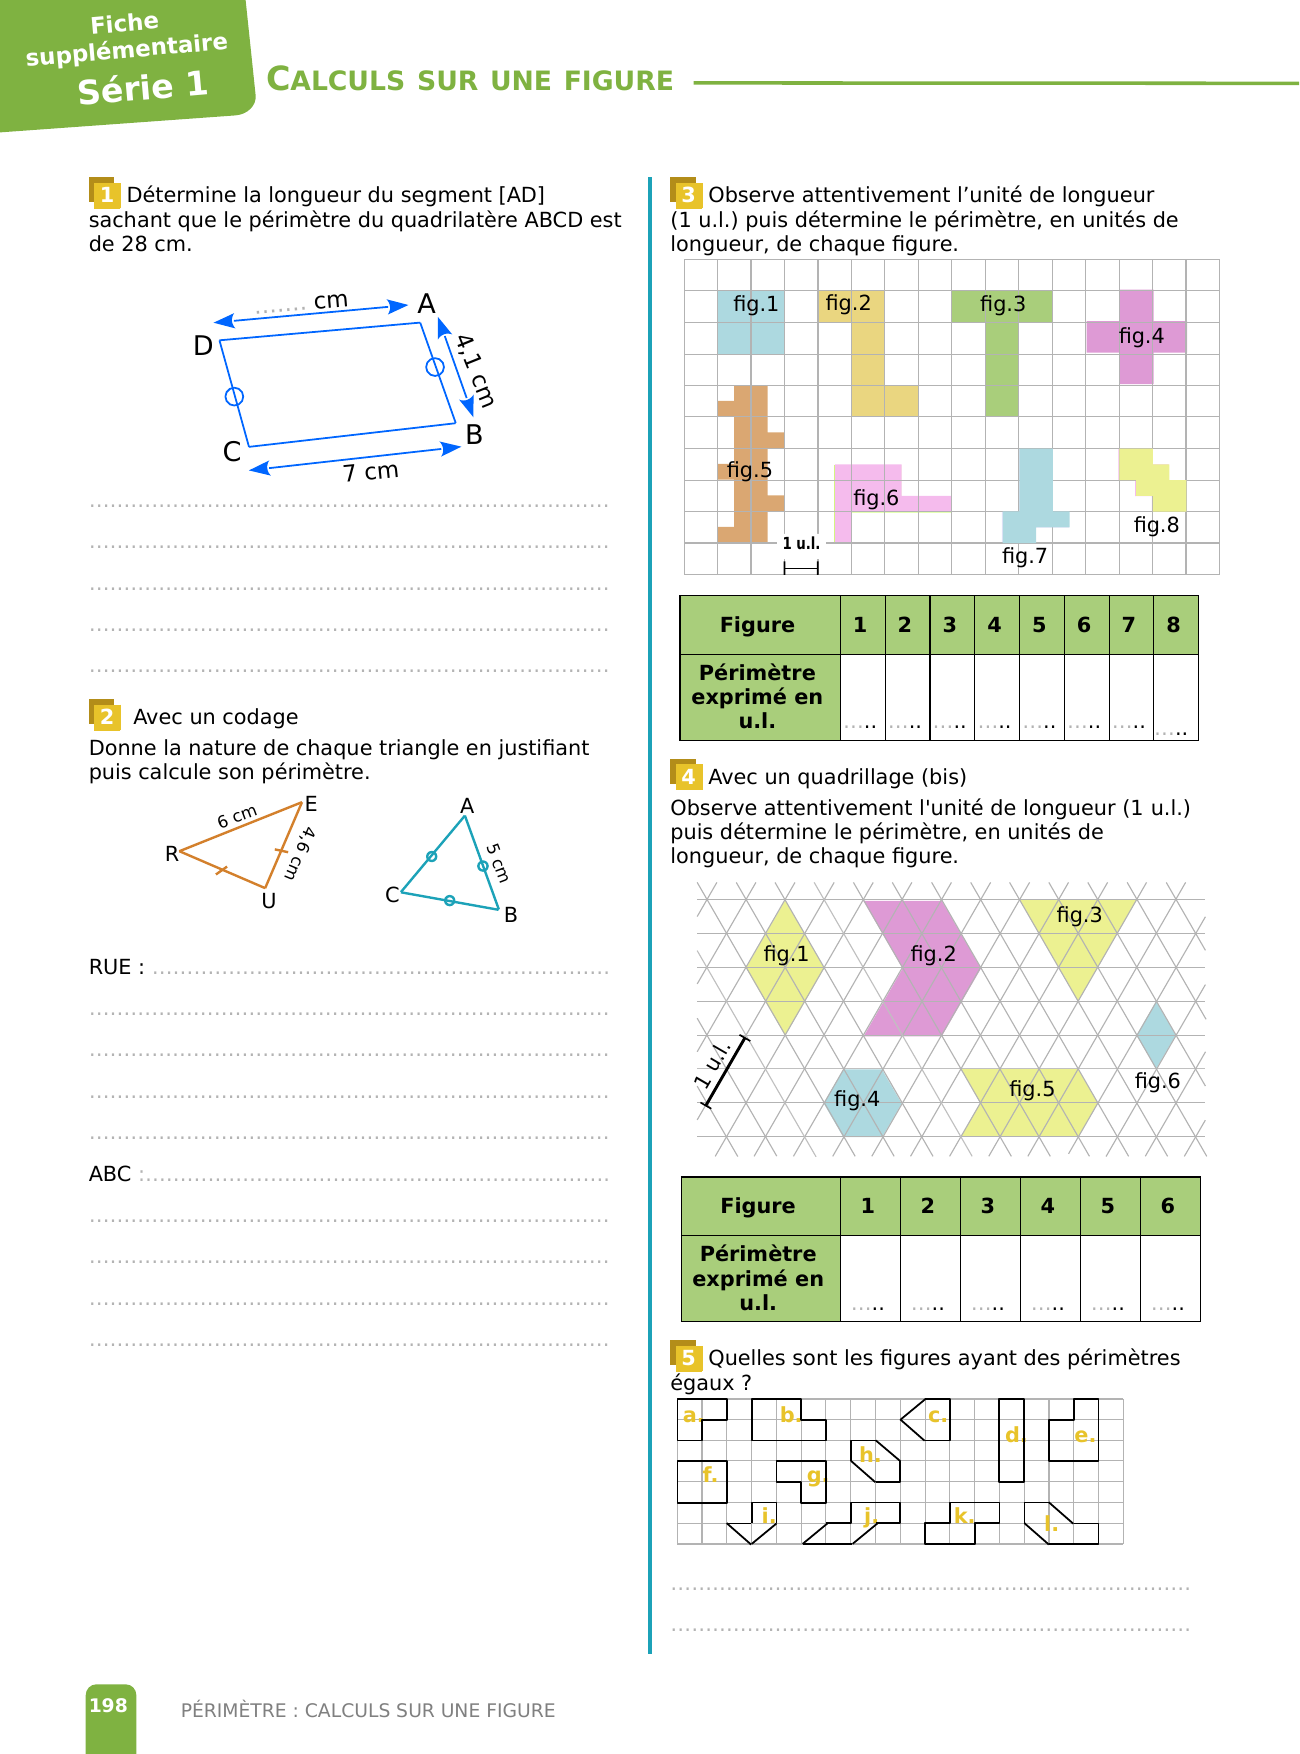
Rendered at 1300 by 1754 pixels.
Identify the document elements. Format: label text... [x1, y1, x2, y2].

subtitle Observe attentivement l'unité de longueur (1 u.l.) puis détermine le périmètre, en unités de longueur, de chaque figure. [670, 796, 1205, 868]
table_header 2 [901, 1178, 960, 1235]
table_cell ….. [1020, 655, 1064, 740]
subtitle Observe attentivement l’unité de longueur (1 u.l.) puis détermine le périmètre, en unités de longueur, de chaque figure. [670, 177, 1211, 257]
table_cell ….. [1154, 655, 1198, 740]
text ………………………………………………………………… [88, 1313, 629, 1355]
table_cell ….. [1065, 655, 1109, 740]
text ………………………………………………………………… [88, 1024, 629, 1065]
table_cell ….. [886, 655, 929, 740]
table_header 2 [886, 596, 929, 654]
text ………………………………………………………………… [88, 982, 629, 1024]
text ………………………………………………………………… [88, 598, 629, 639]
table_cell ….. [975, 655, 1019, 740]
text ………………………………………………………………… [88, 1065, 629, 1107]
table_cell ….. [1110, 655, 1153, 740]
table_header 1 [841, 1178, 900, 1235]
text ………………………………………………………………… [88, 1107, 629, 1148]
text ………………………………………………………………… [670, 1401, 1211, 1599]
table_header 1 [841, 596, 885, 654]
text ………………………………………………………………… [88, 516, 629, 557]
subtitle Détermine la longueur du segment [AD] sachant que le périmètre du quadrilatère ABCD est de 28 cm. [88, 177, 629, 257]
table_header 6 [1141, 1178, 1200, 1235]
table_header 7 [1110, 596, 1153, 654]
text ………………………………………………………………… [88, 1272, 629, 1313]
table_cell ….. [931, 655, 974, 740]
subtitle Donne la nature de chaque triangle en justifiant puis calcule son périmètre. [88, 736, 623, 784]
table_cell ….. [901, 1236, 960, 1321]
table_cell Périmètre exprimé en u.l. [681, 655, 840, 740]
table_header 4 [1021, 1178, 1080, 1235]
table_cell ….. [841, 655, 885, 740]
text ………………………………………………………………… [670, 1599, 1211, 1640]
text ………………………………………………………………… [88, 639, 629, 681]
table_header Figure [681, 596, 840, 654]
text ………………………………………………………………… [88, 1189, 629, 1231]
table_header 5 [1081, 1178, 1140, 1235]
subtitle Quelles sont les figures ayant des périmètres égaux ? [670, 1340, 1211, 1395]
table_cell ….. [1141, 1236, 1200, 1321]
table_header Figure [682, 1178, 840, 1235]
table_header 3 [961, 1178, 1020, 1235]
table_header 5 [1020, 596, 1064, 654]
table_header 3 [931, 596, 974, 654]
text ………………………………………………………………… [88, 474, 629, 516]
table_header 8 [1154, 596, 1198, 654]
subtitle Avec un quadrillage (bis) [670, 758, 1211, 789]
table_cell ….. [961, 1236, 1020, 1321]
text ………………………………………………………………… [88, 1231, 629, 1272]
table_cell Périmètre exprimé en u.l. [682, 1236, 840, 1321]
table_header 6 [1065, 596, 1109, 654]
text ………………………………………………………………… [88, 557, 629, 598]
table_cell ….. [1021, 1236, 1080, 1321]
table_header 4 [975, 596, 1019, 654]
text RUE : ………………………………………………………… [88, 941, 629, 982]
text ABC :…………………………………………………………. [88, 1148, 629, 1189]
subtitle Avec un codage [114, 699, 629, 730]
table_cell ….. [1081, 1236, 1140, 1321]
table_cell ….. [841, 1236, 900, 1321]
